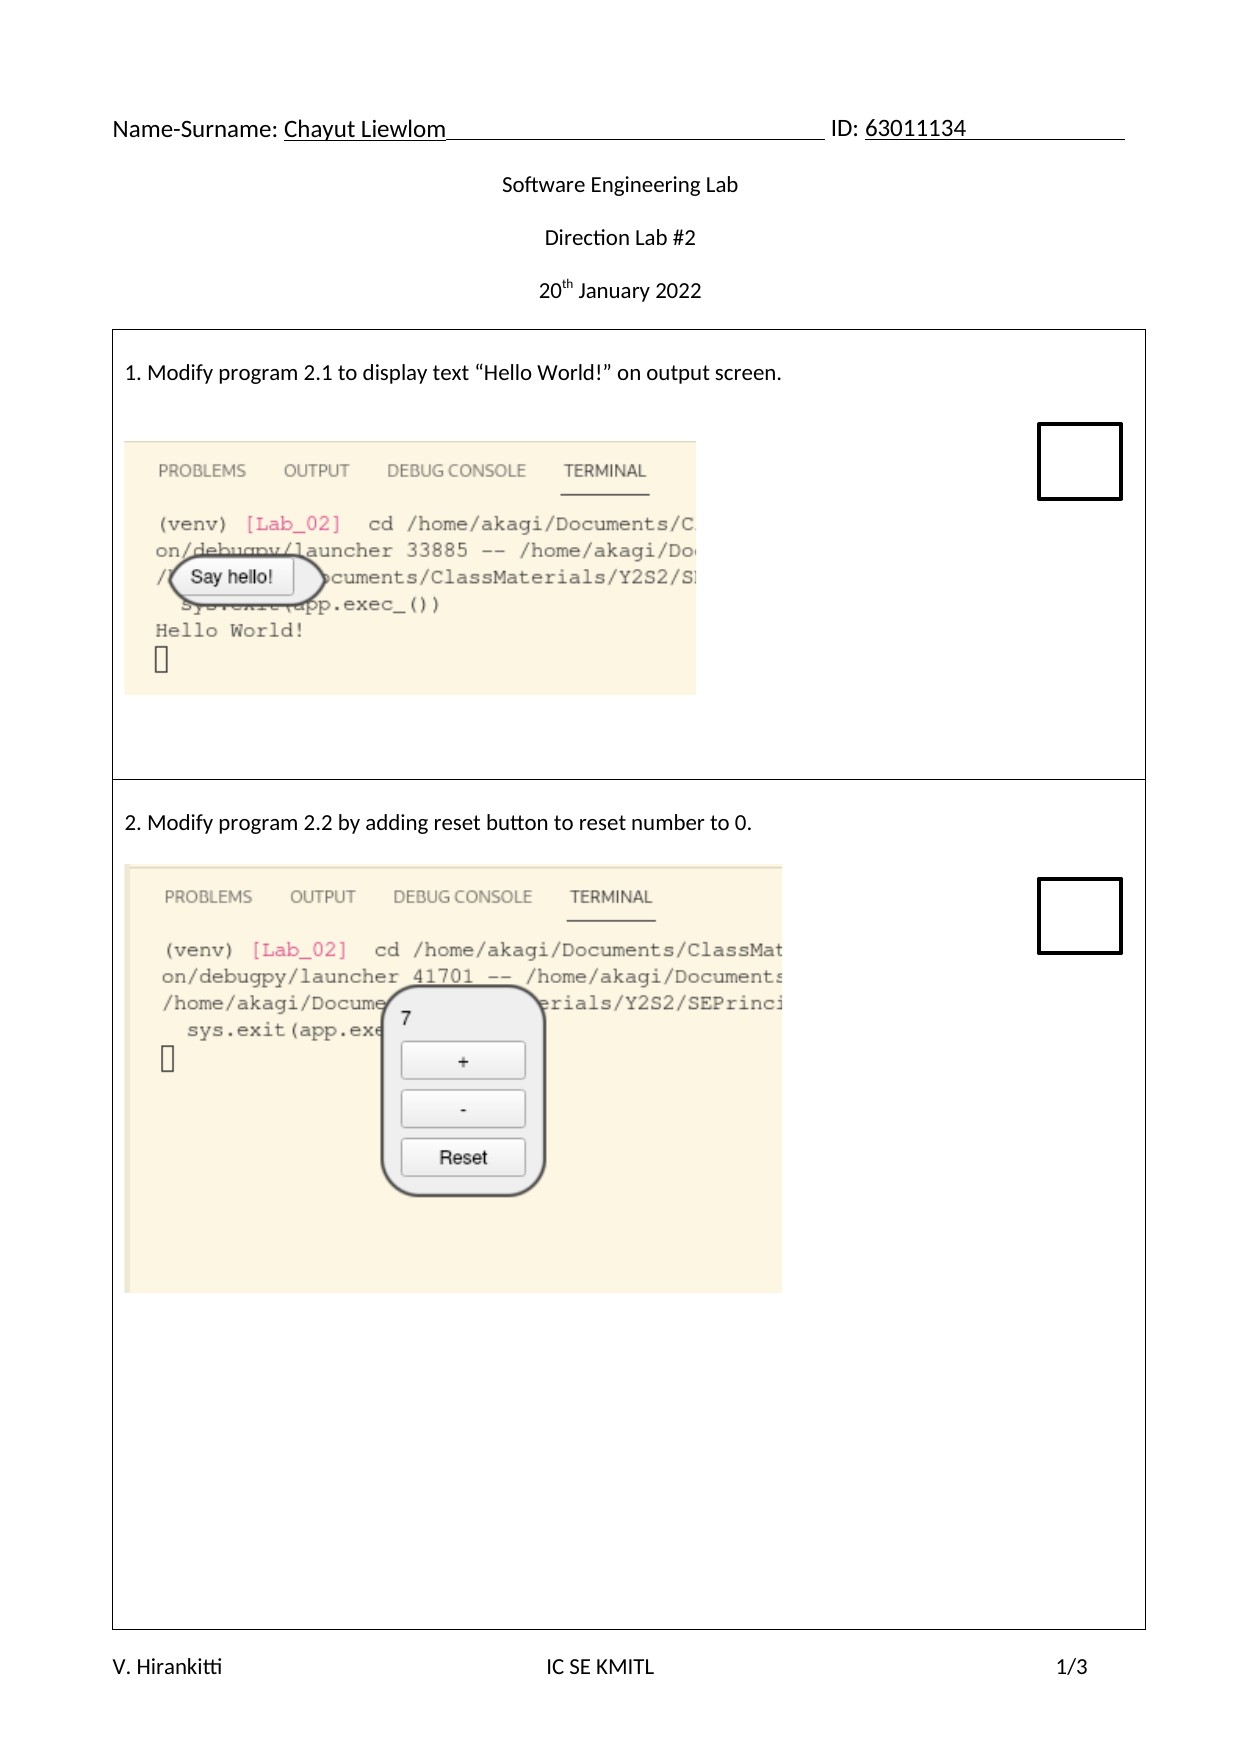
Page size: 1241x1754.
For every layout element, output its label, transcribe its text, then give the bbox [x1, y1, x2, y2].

picture [124, 441, 697, 695]
subtitle Software Engineering Lab [112, 170, 1128, 198]
table_header 1. Modify program 2.1 to display text “Hello World!” on output screen. [113, 330, 1145, 779]
picture [124, 864, 783, 1293]
table_cell 2. Modify program 2.2 by adding reset button to reset number to 0. [113, 780, 1145, 1628]
subtitle Name-Surname: Chayut Liewlom ID: 63011134 [112, 112, 1128, 144]
subtitle Direction Lab #2 [112, 223, 1128, 251]
subtitle 20th January 2022 [112, 276, 1128, 304]
